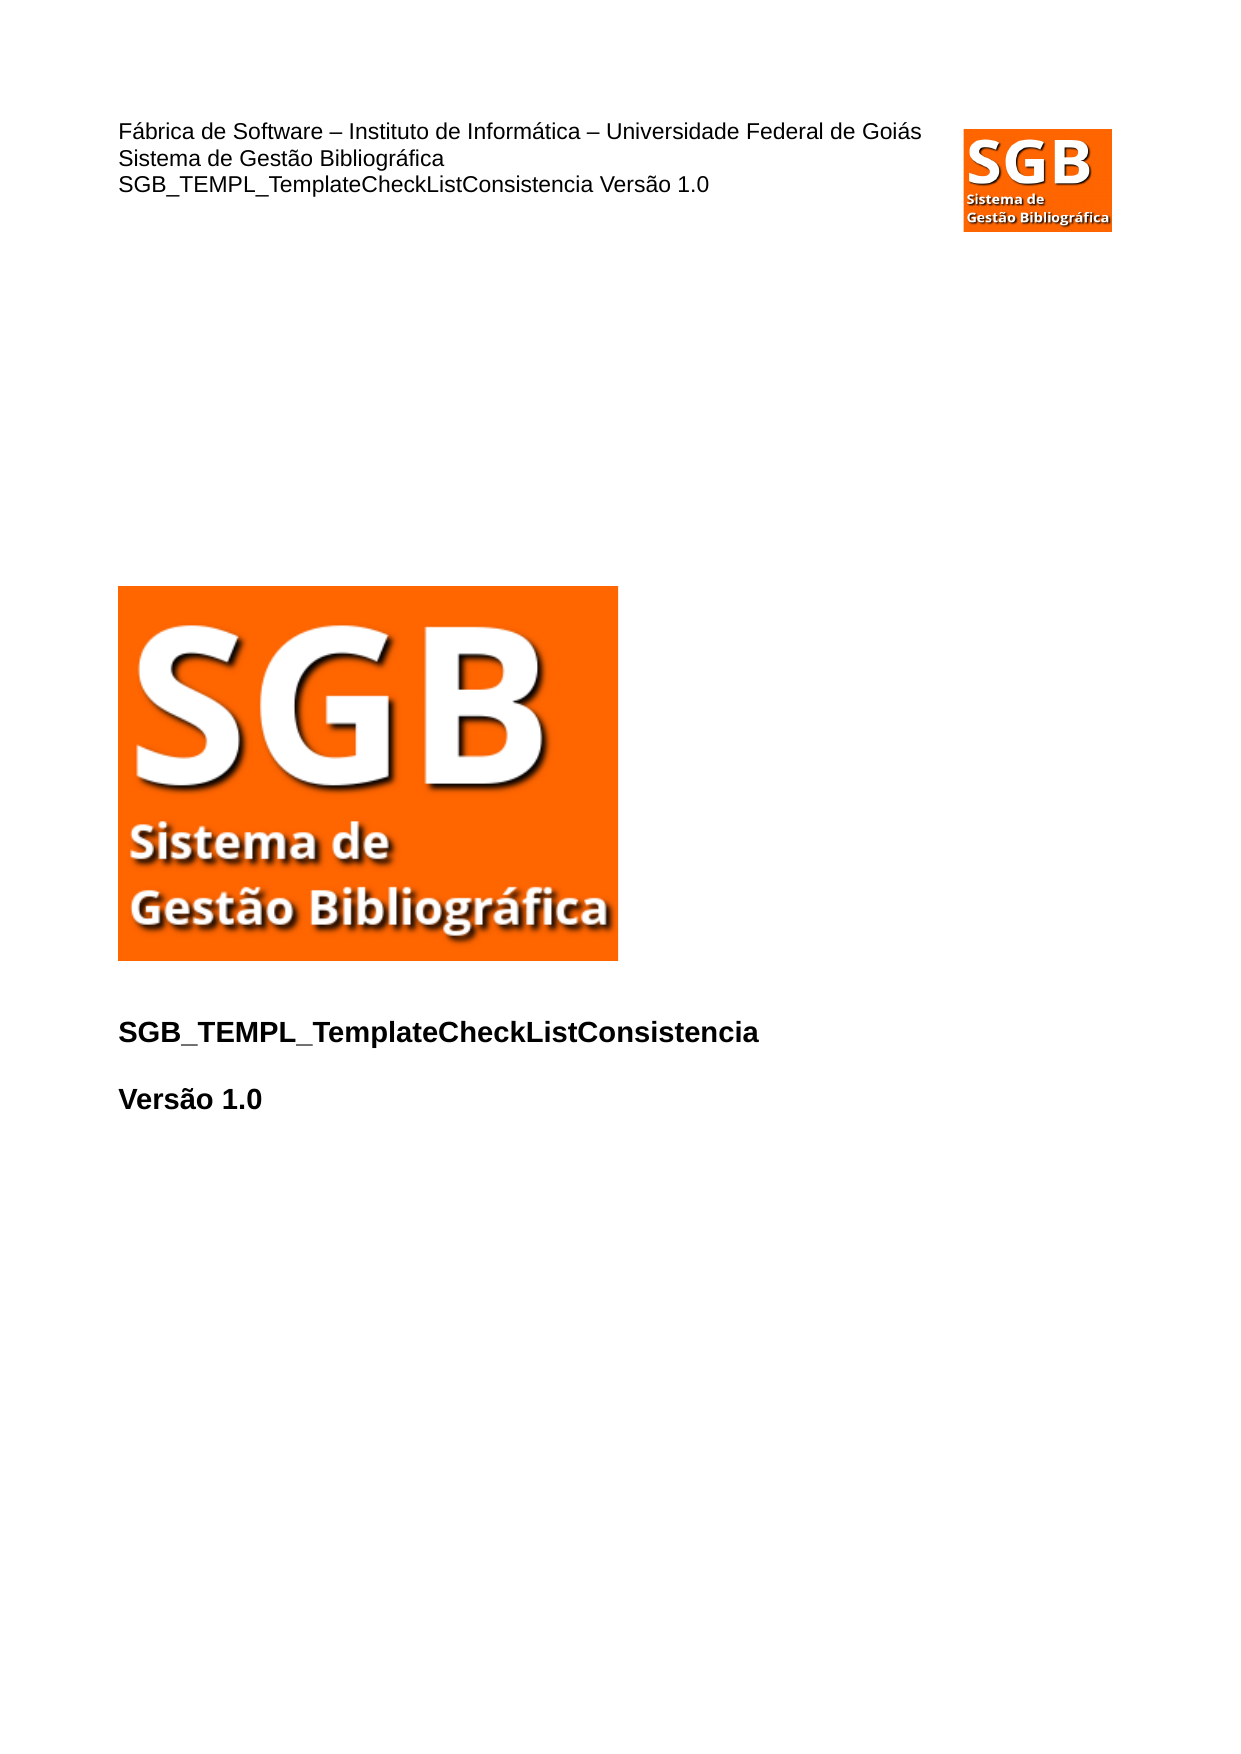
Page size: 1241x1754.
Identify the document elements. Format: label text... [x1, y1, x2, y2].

picture [963, 129, 1112, 232]
text SGB_TEMPL_TemplateCheckListConsistencia [118, 1015, 1122, 1049]
picture [118, 586, 619, 961]
text Versão 1.0 [118, 1082, 1122, 1116]
